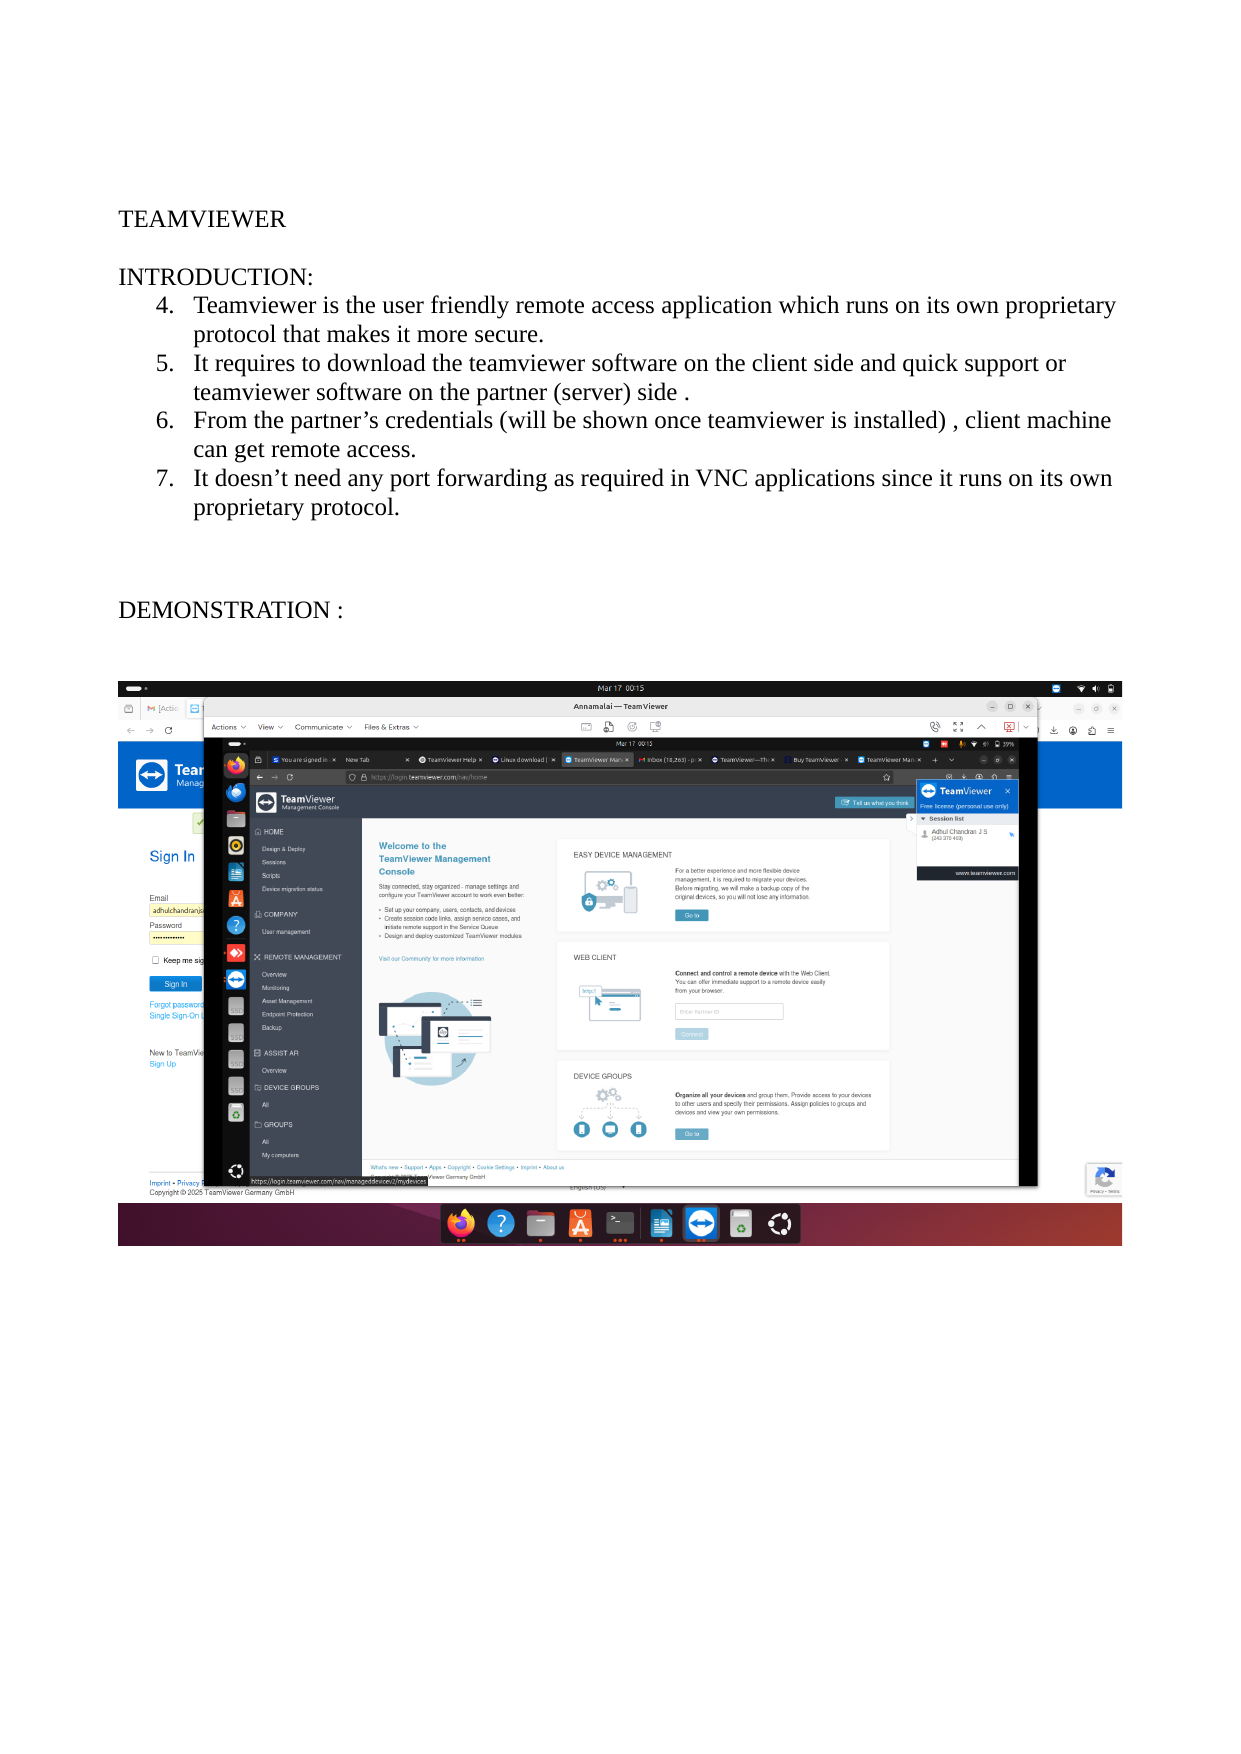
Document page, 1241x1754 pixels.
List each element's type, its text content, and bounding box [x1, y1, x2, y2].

picture [118, 681, 1123, 1246]
text TEAMVIEWER [118, 204, 1122, 233]
list From the partner’s credentials (will be shown once teamviewer is installed) , client machine can get remote access. [156, 406, 1122, 463]
list It requires to download the teamviewer software on the client side and quick support or teamviewer software on the partner (server) side . [156, 348, 1122, 406]
list Teamviewer is the user friendly remote access application which runs on its own proprietary protocol that makes it more secure. [156, 291, 1122, 348]
list It doesn’t need any port forwarding as required in VNC applications since it runs on its own proprietary protocol. [156, 463, 1122, 521]
text DEMONSTRATION : [118, 595, 1122, 623]
text INTRODUCTION: [118, 262, 1122, 291]
